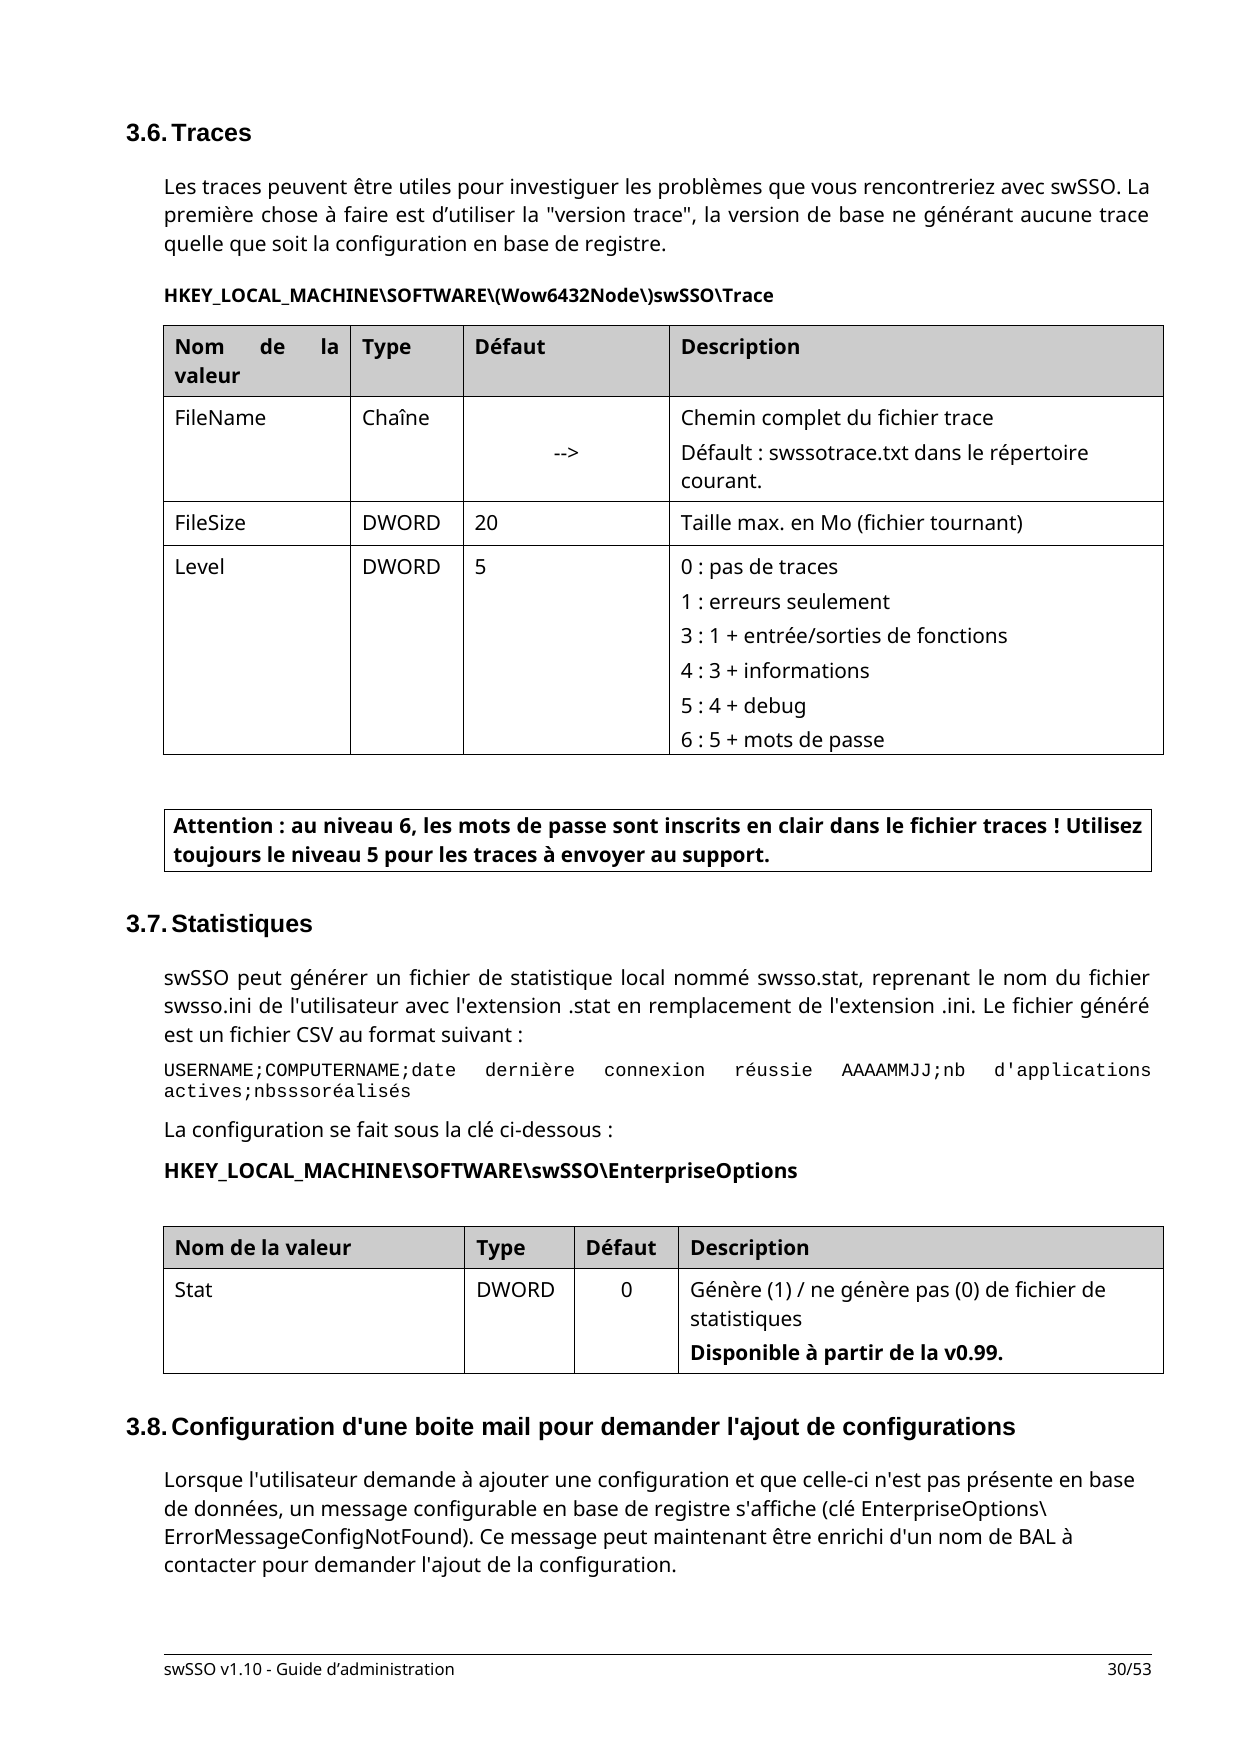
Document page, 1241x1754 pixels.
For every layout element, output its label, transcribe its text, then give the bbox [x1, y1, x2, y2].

table_cell 20 [464, 502, 669, 545]
text USERNAME;COMPUTERNAME;date dernière connexion réussie AAAAMMJJ;nb d'applications actives;nbsssoréalisés [164, 1061, 1152, 1103]
subtitle Configuration d'une boite mail pour demander l'ajout de configurations [126, 1412, 1152, 1440]
table_cell Taille max. en Mo (fichier tournant) [670, 502, 1163, 545]
subtitle Traces [126, 118, 1152, 147]
table_header Nom de la valeur [164, 326, 350, 396]
text Attention : au niveau 6, les mots de passe sont inscrits en clair dans le fichier traces ! Utilisez toujours le niveau 5 pour les traces à envoyer au support. [165, 810, 1151, 871]
table_header Défaut [464, 326, 669, 396]
table_header Description [670, 326, 1163, 396]
subtitle Statistiques [126, 909, 1152, 938]
table_cell Level [164, 546, 350, 754]
table_cell Chaîne [351, 397, 463, 501]
table_cell --> [464, 397, 669, 501]
table_cell 5 [464, 546, 669, 754]
text Les traces peuvent être utiles pour investiguer les problèmes que vous rencontreriez avec swSSO. La première chose à faire est d’utiliser la "version trace", la version de base ne générant aucune trace quelle que soit la configuration en base de registre. [164, 172, 1152, 257]
table_cell Génère (1) / ne génère pas (0) de fichier de statistiques Disponible à partir de la v0.99. [679, 1269, 1163, 1373]
text Lorsque l'utilisateur demande à ajouter une configuration et que celle-ci n'est pas présente en base de données, un message configurable en base de registre s'affiche (clé EnterpriseOptions\ErrorMessageConfigNotFound). Ce message peut maintenant être enrichi d'un nom de BAL à contacter pour demander l'ajout de la configuration. [164, 1465, 1152, 1579]
text swSSO peut générer un fichier de statistique local nommé swsso.stat, reprenant le nom du fichier swsso.ini de l'utilisateur avec l'extension .stat en remplacement de l'extension .ini. Le fichier généré est un fichier CSV au format suivant : [164, 963, 1152, 1048]
table_cell Chemin complet du fichier trace Défault : swssotrace.txt dans le répertoire courant. [670, 397, 1163, 501]
table_cell DWORD [465, 1269, 574, 1373]
table_cell 0 [575, 1269, 678, 1373]
text La configuration se fait sous la clé ci-dessous : [164, 1116, 1152, 1144]
table_header Description [679, 1227, 1163, 1268]
table_cell DWORD [351, 546, 463, 754]
table_cell DWORD [351, 502, 463, 545]
table_cell FileName [164, 397, 350, 501]
text HKEY_LOCAL_MACHINE\SOFTWARE\(Wow6432Node\)swSSO\Trace [164, 282, 1152, 307]
table_cell Stat [164, 1269, 464, 1373]
table_cell 0 : pas de traces 1 : erreurs seulement 3 : 1 + entrée/sorties de fonctions 4 : 3 + informations 5 : 4 + debug 6 : 5 + mots de passe [670, 546, 1163, 754]
table_header Type [351, 326, 463, 396]
table_header Nom de la valeur [164, 1227, 464, 1268]
table_header Type [465, 1227, 574, 1268]
text HKEY_LOCAL_MACHINE\SOFTWARE\swSSO\EnterpriseOptions [164, 1157, 1152, 1185]
table_cell FileSize [164, 502, 350, 545]
table_header Défaut [575, 1227, 678, 1268]
